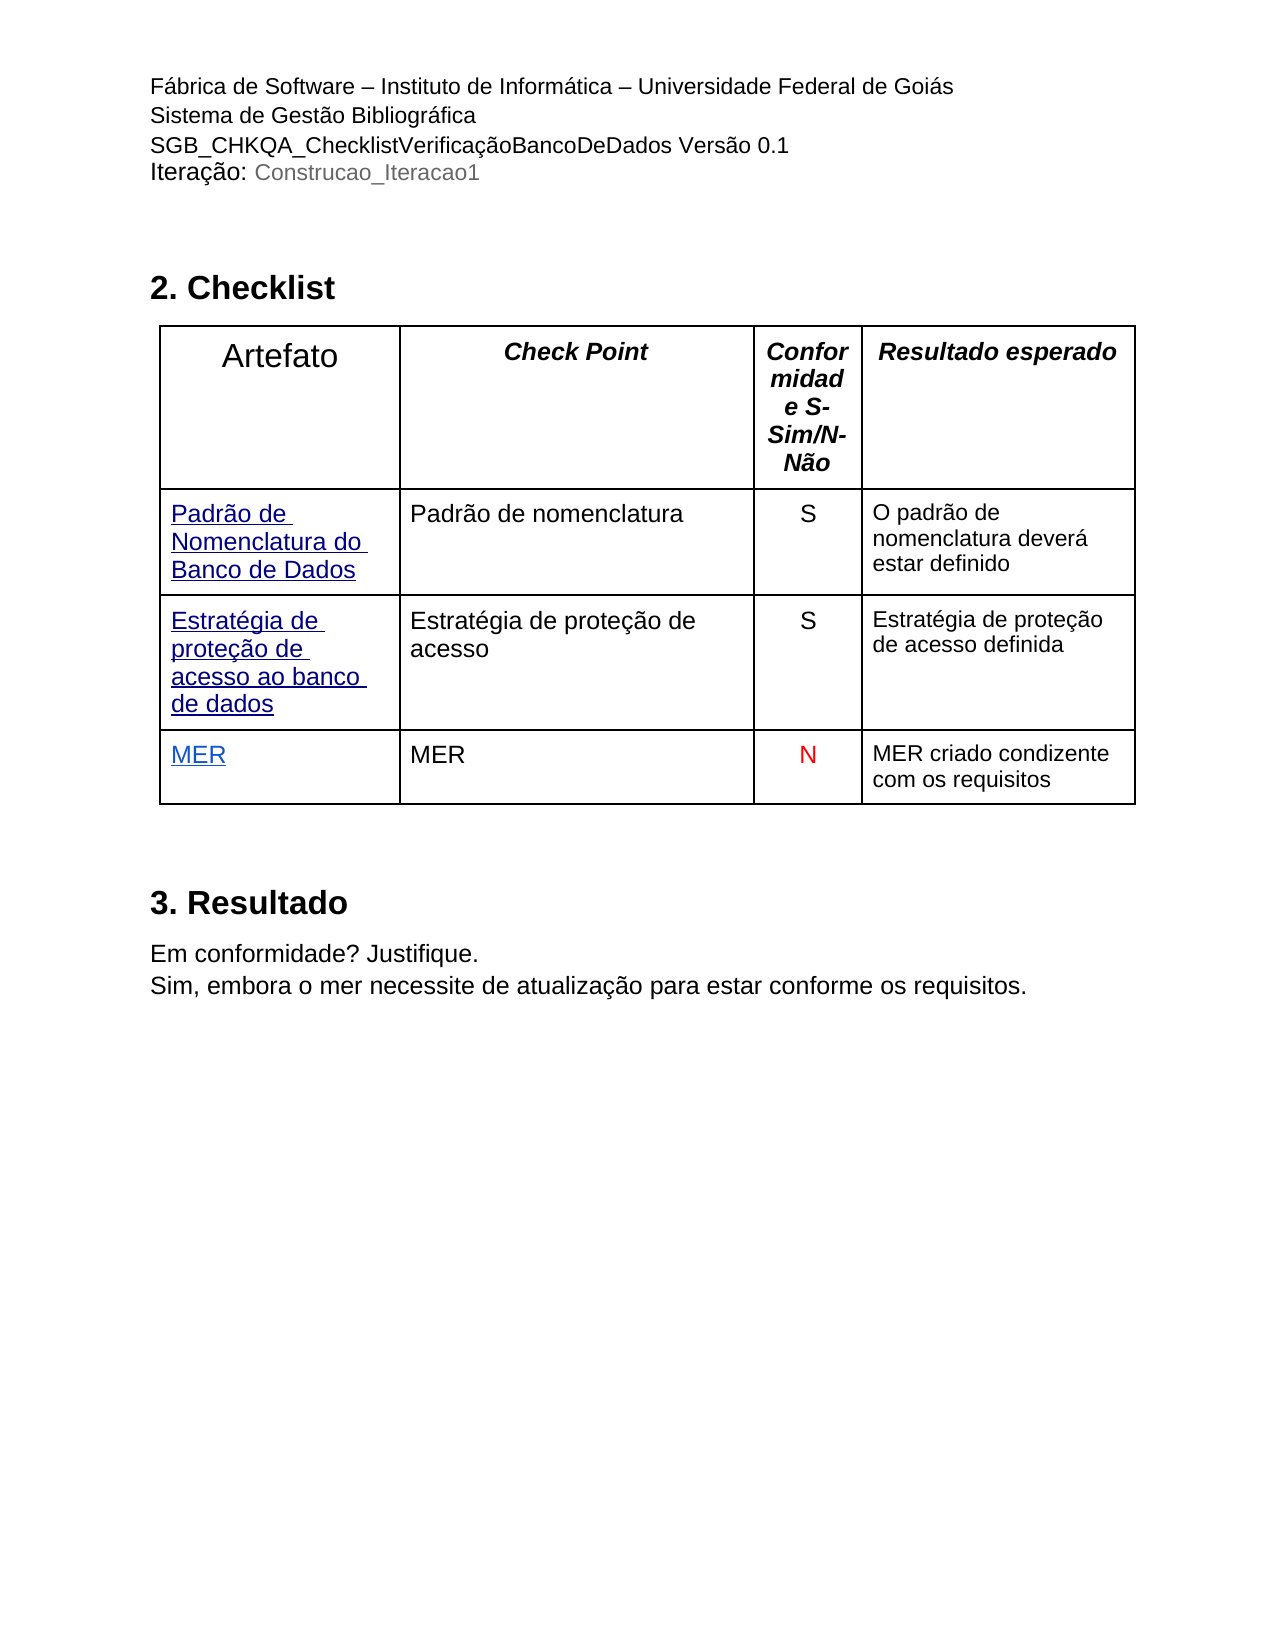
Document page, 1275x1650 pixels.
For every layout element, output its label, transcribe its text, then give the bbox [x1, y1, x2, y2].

table_cell Estratégia de proteção de acesso [401, 596, 753, 729]
table_header Artefato [161, 327, 399, 487]
table_cell S [755, 596, 861, 729]
subtitle 2. Checklist [150, 269, 1125, 307]
subtitle 3. Resultado [150, 884, 1125, 922]
table_cell Padrão de nomenclatura [401, 490, 753, 594]
table_cell Padrão de Nomenclatura do Banco de Dados [161, 490, 399, 594]
table_cell O padrão de nomenclatura deverá estar definido [863, 490, 1134, 594]
table_cell Estratégia de proteção de acesso ao banco de dados [161, 596, 399, 729]
text Sim, embora o mer necessite de atualização para estar conforme os requisitos. [150, 972, 1125, 999]
table_header Resultado esperado [863, 327, 1134, 487]
table_header Check Point [401, 327, 753, 487]
table_cell MER criado condizente com os requisitos [863, 731, 1134, 803]
table_cell N [755, 731, 861, 803]
table_cell Estratégia de proteção de acesso definida [863, 596, 1134, 729]
text Em conformidade? Justifique. [150, 939, 1125, 967]
text Iteração: Construcao_Iteracao1 [150, 158, 1125, 186]
table_cell MER [161, 731, 399, 803]
table_cell S [755, 490, 861, 594]
table_header Conformidade S-Sim/N-Não [755, 327, 861, 487]
table_cell MER [401, 731, 753, 803]
